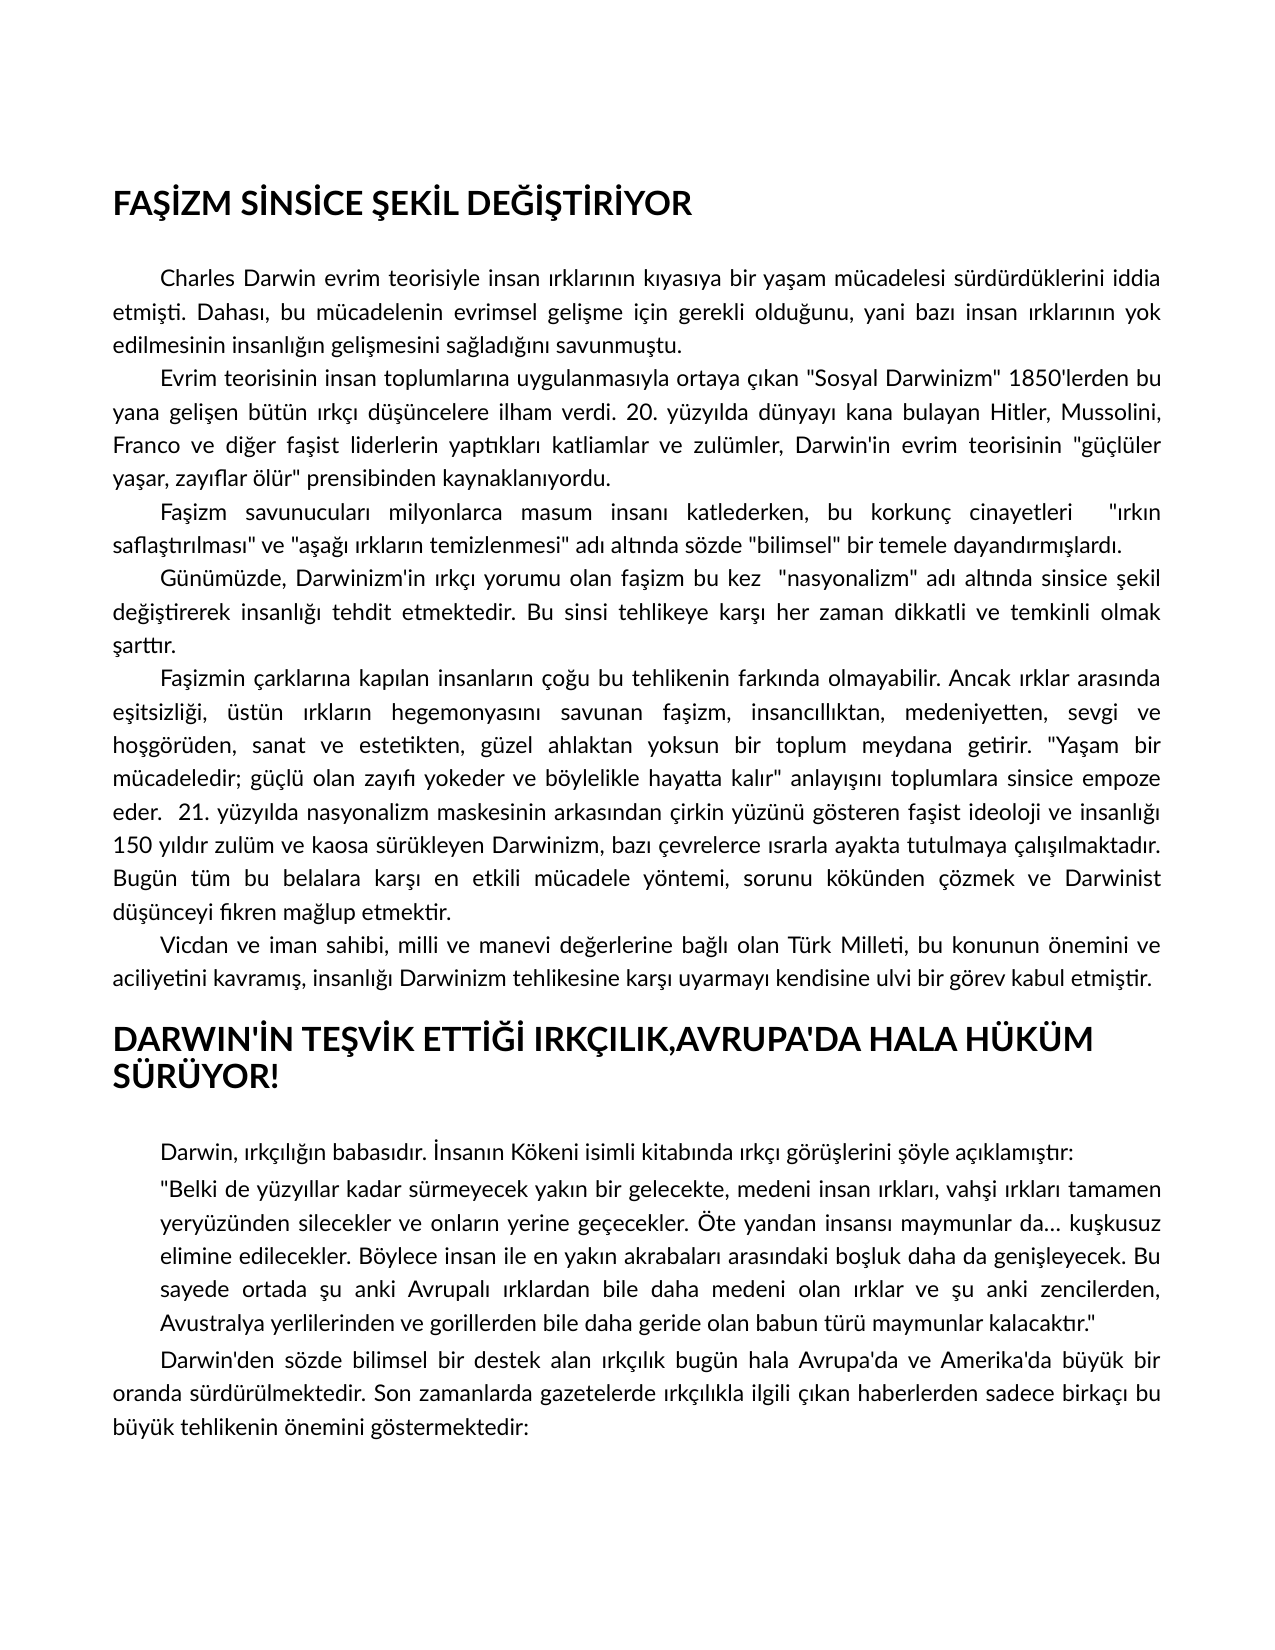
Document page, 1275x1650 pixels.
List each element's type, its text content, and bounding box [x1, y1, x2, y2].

text Darwin, ırkçılığın babasıdır. İnsanın Kökeni isimli kitabında ırkçı görüşlerini şöyle açıklamıştır: [112, 1133, 1162, 1167]
text Faşizm savunucuları milyonlarca masum insanı katlederken, bu korkunç cinayetleri "ırkın saflaştırılması" ve "aşağı ırkların temizlenmesi" adı altında sözde "bilimsel" bir temele dayandırmışlardı. [112, 493, 1162, 560]
text Darwin'den sözde bilimsel bir destek alan ırkçılık bugün hala Avrupa'da ve Amerika'da büyük bir oranda sürdürülmektedir. Son zamanlarda gazetelerde ırkçılıkla ilgili çıkan haberlerden sadece birkaçı bu büyük tehlikenin önemini göstermektedir: [112, 1342, 1162, 1442]
text FAŞİZM SİNSİCE ŞEKİL DEĞİŞTİRİYOR [112, 185, 1162, 223]
text Charles Darwin evrim teorisiyle insan ırklarının kıyasıya bir yaşam mücadelesi sürdürdüklerini iddia etmişti. Dahası, bu mücadelenin evrimsel gelişme için gerekli olduğunu, yani bazı insan ırklarının yok edilmesinin insanlığın gelişmesini sağladığını savunmuştu. [112, 260, 1162, 360]
text Vicdan ve iman sahibi, milli ve manevi değerlerine bağlı olan Türk Milleti, bu konunun önemini ve aciliyetini kavramış, insanlığı Darwinizm tehlikesine karşı uyarmayı kendisine ulvi bir görev kabul etmiştir. [112, 927, 1162, 993]
text Günümüzde, Darwinizm'in ırkçı yorumu olan faşizm bu kez "nasyonalizm" adı altında sinsice şekil değiştirerek insanlığı tehdit etmektedir. Bu sinsi tehlikeye karşı her zaman dikkatli ve temkinli olmak şarttır. [112, 560, 1162, 660]
text DARWIN'İN TEŞVİK ETTİĞİ IRKÇILIK,AVRUPA'DA HALA HÜKÜM SÜRÜYOR! [112, 1021, 1162, 1096]
text "Belki de yüzyıllar kadar sürmeyecek yakın bir gelecekte, medeni insan ırkları, vahşi ırkları tamamen yeryüzünden silecekler ve onların yerine geçecekler. Öte yandan insansı maymunlar da… kuşkusuz elimine edilecekler. Böylece insan ile en yakın akrabaları arasındaki boşluk daha da genişleyecek. Bu sayede ortada şu anki Avrupalı ırklardan bile daha medeni olan ırklar ve şu anki zencilerden, Avustralya yerlilerinden ve gorillerden bile daha geride olan babun türü maymunlar kalacaktır." [160, 1171, 1162, 1338]
text Faşizmin çarklarına kapılan insanların çoğu bu tehlikenin farkında olmayabilir. Ancak ırklar arasında eşitsizliği, üstün ırkların hegemonyasını savunan faşizm, insancıllıktan, medeniyetten, sevgi ve hoşgörüden, sanat ve estetikten, güzel ahlaktan yoksun bir toplum meydana getirir. "Yaşam bir mücadeledir; güçlü olan zayıfı yokeder ve böylelikle hayatta kalır" anlayışını toplumlara sinsice empoze eder. 21. yüzyılda nasyonalizm maskesinin arkasından çirkin yüzünü gösteren faşist ideoloji ve insanlığı 150 yıldır zulüm ve kaosa sürükleyen Darwinizm, bazı çevrelerce ısrarla ayakta tutulmaya çalışılmaktadır. Bugün tüm bu belalara karşı en etkili mücadele yöntemi, sorunu kökünden çözmek ve Darwinist düşünceyi fikren mağlup etmektir. [112, 660, 1162, 927]
text Evrim teorisinin insan toplumlarına uygulanmasıyla ortaya çıkan "Sosyal Darwinizm" 1850'lerden bu yana gelişen bütün ırkçı düşüncelere ilham verdi. 20. yüzyılda dünyayı kana bulayan Hitler, Mussolini, Franco ve diğer faşist liderlerin yaptıkları katliamlar ve zulümler, Darwin'in evrim teorisinin "güçlüler yaşar, zayıflar ölür" prensibinden kaynaklanıyordu. [112, 360, 1162, 493]
